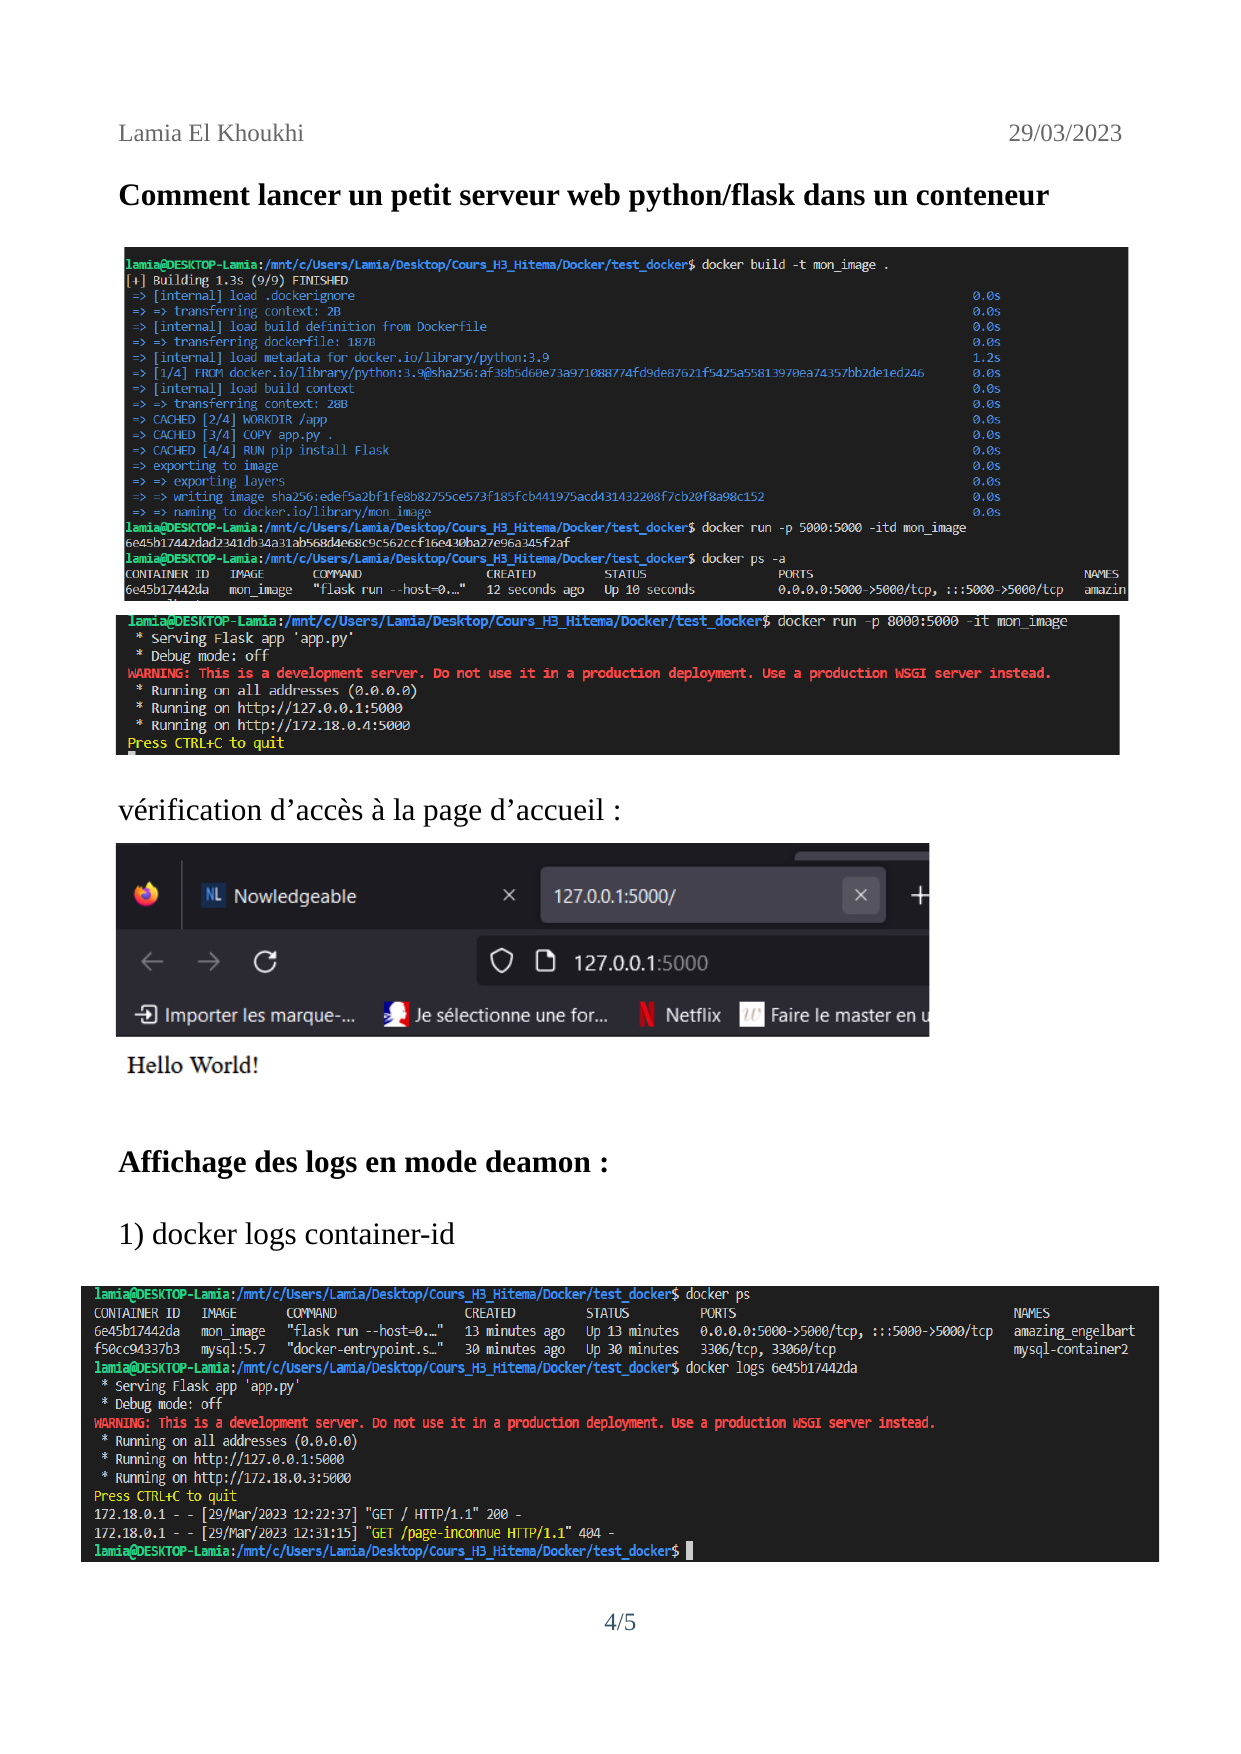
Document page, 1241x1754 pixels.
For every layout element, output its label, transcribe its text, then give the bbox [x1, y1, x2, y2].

text Affichage des logs en mode deamon : [118, 1143, 1122, 1179]
picture [115, 615, 1120, 755]
picture [124, 247, 1129, 601]
text 1) docker logs container-id [118, 1215, 1122, 1251]
text vérification d’accès à la page d’accueil : [118, 791, 1122, 827]
text Comment lancer un petit serveur web python/flask dans un conteneur [118, 176, 1122, 212]
picture [115, 843, 930, 1142]
picture [81, 1286, 1160, 1562]
